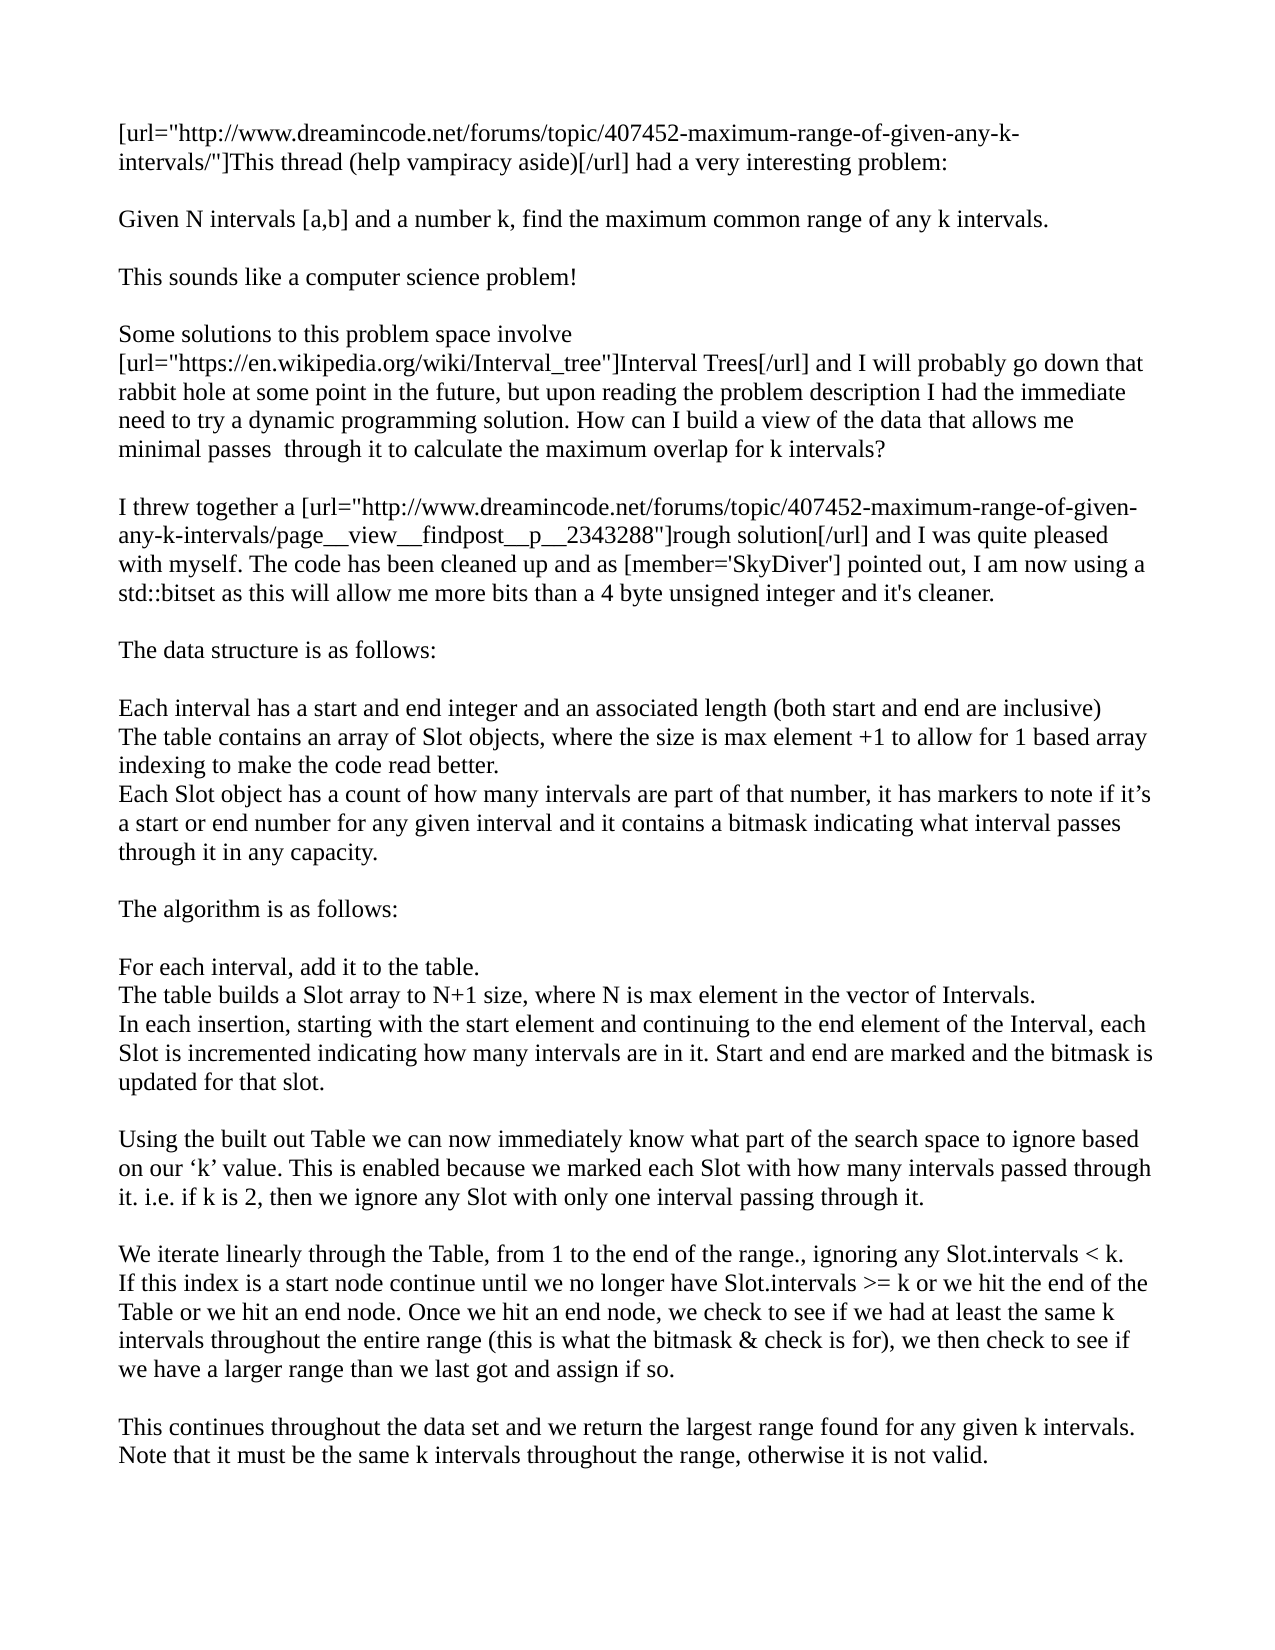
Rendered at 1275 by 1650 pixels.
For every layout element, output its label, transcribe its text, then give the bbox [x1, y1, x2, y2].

text I threw together a [url="http://www.dreamincode.net/forums/topic/407452-maximum-range-of-given-any-k-intervals/page__view__findpost__p__2343288"]rough solution[/url] and I was quite pleased with myself. The code has been cleaned up and as [member='SkyDiver'] pointed out, I am now using a std::bitset as this will allow me more bits than a 4 byte unsigned integer and it's cleaner. [118, 492, 1157, 607]
text We iterate linearly through the Table, from 1 to the end of the range., ignoring any Slot.intervals < k. [118, 1239, 1157, 1268]
text The algorithm is as follows: [118, 894, 1157, 923]
text Each Slot object has a count of how many intervals are part of that number, it has markers to note if it’s a start or end number for any given interval and it contains a bitmask indicating what interval passes through it in any capacity. [118, 779, 1157, 866]
text The table builds a Slot array to N+1 size, where N is max element in the vector of Intervals. [118, 981, 1157, 1009]
text [url="http://www.dreamincode.net/forums/topic/407452-maximum-range-of-given-any-k-intervals/"]This thread (help vampiracy aside)[/url] had a very interesting problem: [118, 118, 1157, 176]
text The data structure is as follows: [118, 636, 1157, 664]
text If this index is a start node continue until we no longer have Slot.intervals >= k or we hit the end of the Table or we hit an end node. Once we hit an end node, we check to see if we had at least the same k intervals throughout the entire range (this is what the bitmask & check is for), we then check to see if we have a larger range than we last got and assign if so. [118, 1268, 1157, 1383]
text This sounds like a computer science problem! [118, 262, 1157, 291]
text Using the built out Table we can now immediately know what part of the search space to ignore based on our ‘k’ value. This is enabled because we marked each Slot with how many intervals passed through it. i.e. if k is 2, then we ignore any Slot with only one interval passing through it. [118, 1124, 1157, 1211]
text Given N intervals [a,b] and a number k, find the maximum common range of any k intervals. [118, 204, 1157, 233]
text For each interval, add it to the table. [118, 952, 1157, 981]
text Each interval has a start and end integer and an associated length (both start and end are inclusive) [118, 693, 1157, 722]
text The table contains an array of Slot objects, where the size is max element +1 to allow for 1 based array indexing to make the code read better. [118, 722, 1157, 779]
text Some solutions to this problem space involve [url="https://en.wikipedia.org/wiki/Interval_tree"]Interval Trees[/url] and I will probably go down that rabbit hole at some point in the future, but upon reading the problem description I had the immediate need to try a dynamic programming solution. How can I build a view of the data that allows me minimal passes through it to calculate the maximum overlap for k intervals? [118, 319, 1157, 463]
text In each insertion, starting with the start element and continuing to the end element of the Interval, each Slot is incremented indicating how many intervals are in it. Start and end are marked and the bitmask is updated for that slot. [118, 1009, 1157, 1096]
text This continues throughout the data set and we return the largest range found for any given k intervals. Note that it must be the same k intervals throughout the range, otherwise it is not valid. [118, 1412, 1157, 1469]
